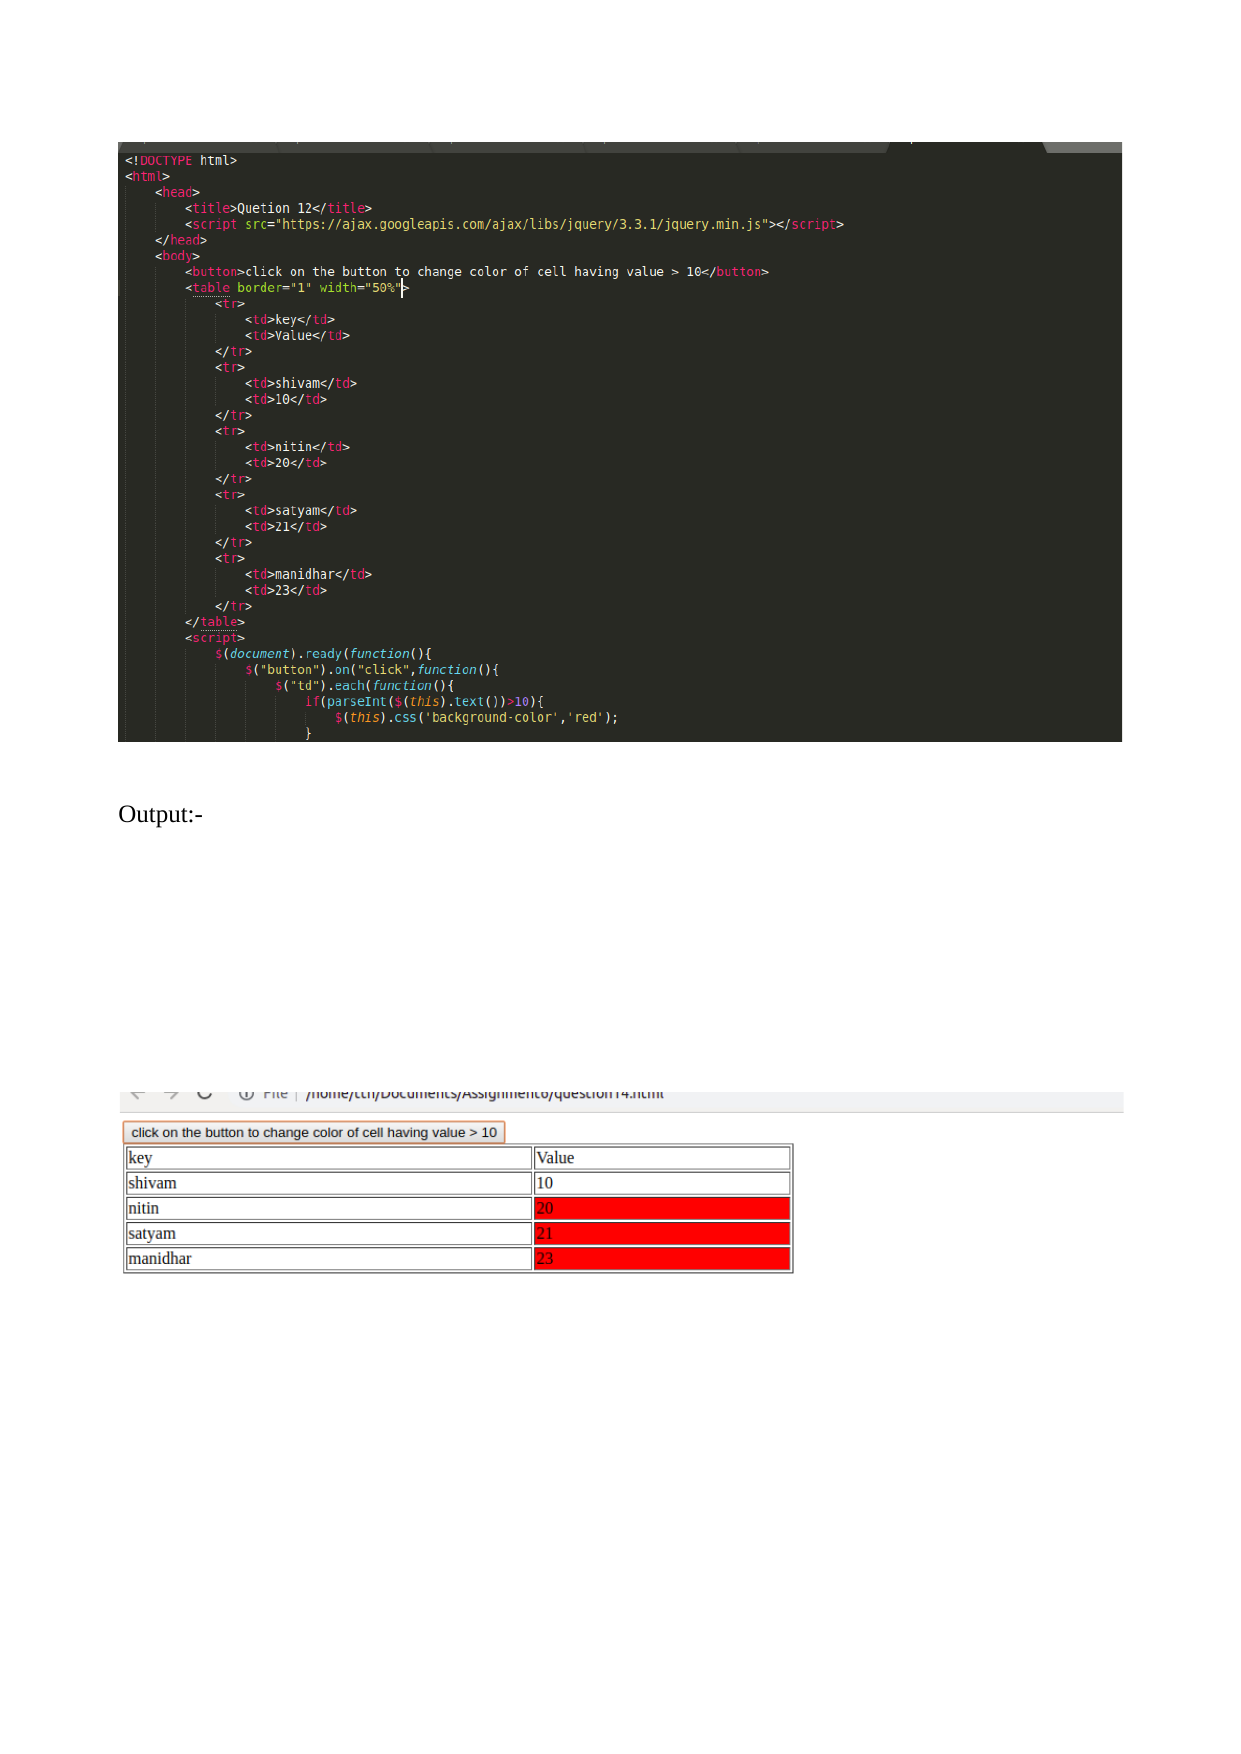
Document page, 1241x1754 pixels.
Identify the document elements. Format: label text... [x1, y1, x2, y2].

text Output:- [118, 799, 1122, 828]
picture [119, 1092, 1124, 1393]
picture [118, 142, 1123, 742]
